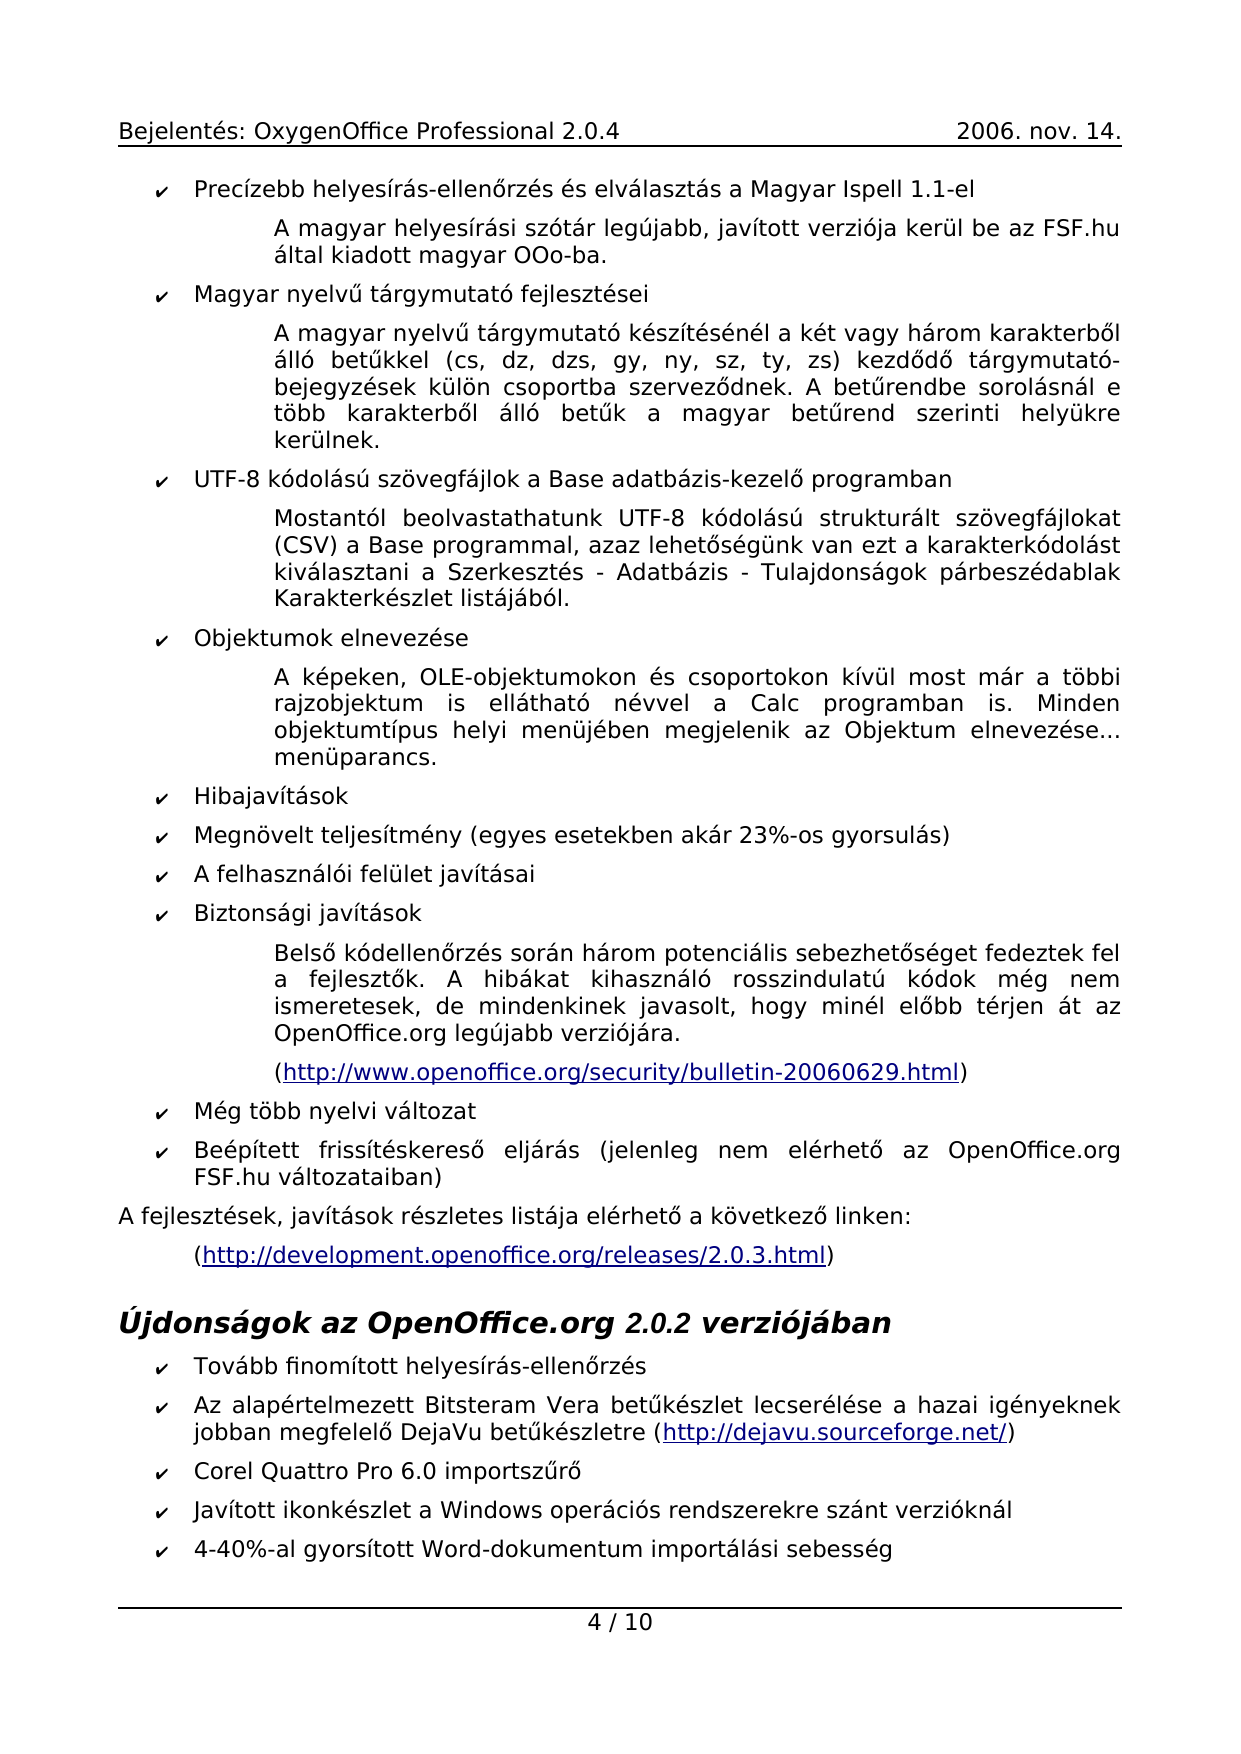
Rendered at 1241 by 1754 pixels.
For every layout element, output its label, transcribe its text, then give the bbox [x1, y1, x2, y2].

list Biztonsági javítások [156, 901, 1122, 927]
list A magyar nyelvű tárgymutató készítésénél a két vagy három karakterből álló betűkkel (cs, dz, dzs, gy, ny, sz, ty, zs) kezdődő tárgymutató-bejegyzések külön csoportba szerveződnek. A betűrendbe sorolásnál e több karakterből álló betűk a magyar betűrend szerinti helyükre kerülnek. [118, 321, 1122, 454]
list Beépített frissítéskereső eljárás (jelenleg nem elérhető az OpenOffice.org FSF.hu változataiban) [156, 1137, 1122, 1191]
list Még több nyelvi változat [156, 1098, 1122, 1125]
list Corel Quattro Pro 6.0 importszűrő [156, 1458, 1122, 1484]
list Megnövelt teljesítmény (egyes esetekben akár 23%-os gyorsulás) [156, 822, 1122, 849]
list Objektumok elnevezése [156, 625, 1122, 651]
list Precízebb helyesírás-ellenőrzés és elválasztás a Magyar Ispell 1.1-el [156, 176, 1122, 203]
list Belső kódellenőrzés során három potenciális sebezhetőséget fedeztek fel a fejlesztők. A hibákat kihasználó rosszindulatú kódok még nem ismeretesek, de mindenkinek javasolt, hogy minél előbb térjen át az OpenOffice.org legújabb verziójára. [118, 940, 1122, 1046]
list Az alapértelmezett Bitsteram Vera betűkészlet lecserélése a hazai igényeknek jobban megfelelő DejaVu betűkészletre (http://dejavu.sourceforge.net/) [156, 1392, 1122, 1445]
list Hibajavítások [156, 783, 1122, 810]
list A magyar helyesírási szótár legújabb, javított verziója kerül be az FSF.hu által kiadott magyar OOo-ba. [118, 216, 1122, 269]
list (http://www.openoffice.org/security/bulletin-20060629.html) [118, 1059, 1122, 1086]
list Javított ikonkészlet a Windows operációs rendszerekre szánt verzióknál [156, 1497, 1122, 1524]
list Magyar nyelvű tárgymutató fejlesztései [156, 281, 1122, 308]
list UTF-8 kódolású szövegfájlok a Base adatbázis-kezelő programban [156, 466, 1122, 493]
list (http://development.openoffice.org/releases/2.0.3.html) [156, 1242, 1122, 1269]
list A felhasználói felület javításai [156, 861, 1122, 888]
list A képeken, OLE-objektumokon és csoportokon kívül most már a többi rajzobjektum is ellátható névvel a Calc programban is. Minden objektumtípus helyi menüjében megjelenik az Objektum elnevezése... menüparancs. [118, 664, 1122, 771]
list Mostantól beolvastathatunk UTF-8 kódolású strukturált szövegfájlokat (CSV) a Base programmal, azaz lehetőségünk van ezt a karakterkódolást kiválasztani a Szerkesztés - Adatbázis - Tulajdonságok párbeszédablak Karakterkészlet listájából. [118, 506, 1122, 612]
subtitle Újdonságok az OpenOffice.org 2.0.2 verziójában [118, 1306, 1122, 1340]
text A fejlesztések, javítások részletes listája elérhető a következő linken: [118, 1203, 1122, 1230]
list Tovább finomított helyesírás-ellenőrzés [156, 1353, 1122, 1379]
list 4-40%-al gyorsított Word-dokumentum importálási sebesség [156, 1536, 1122, 1563]
